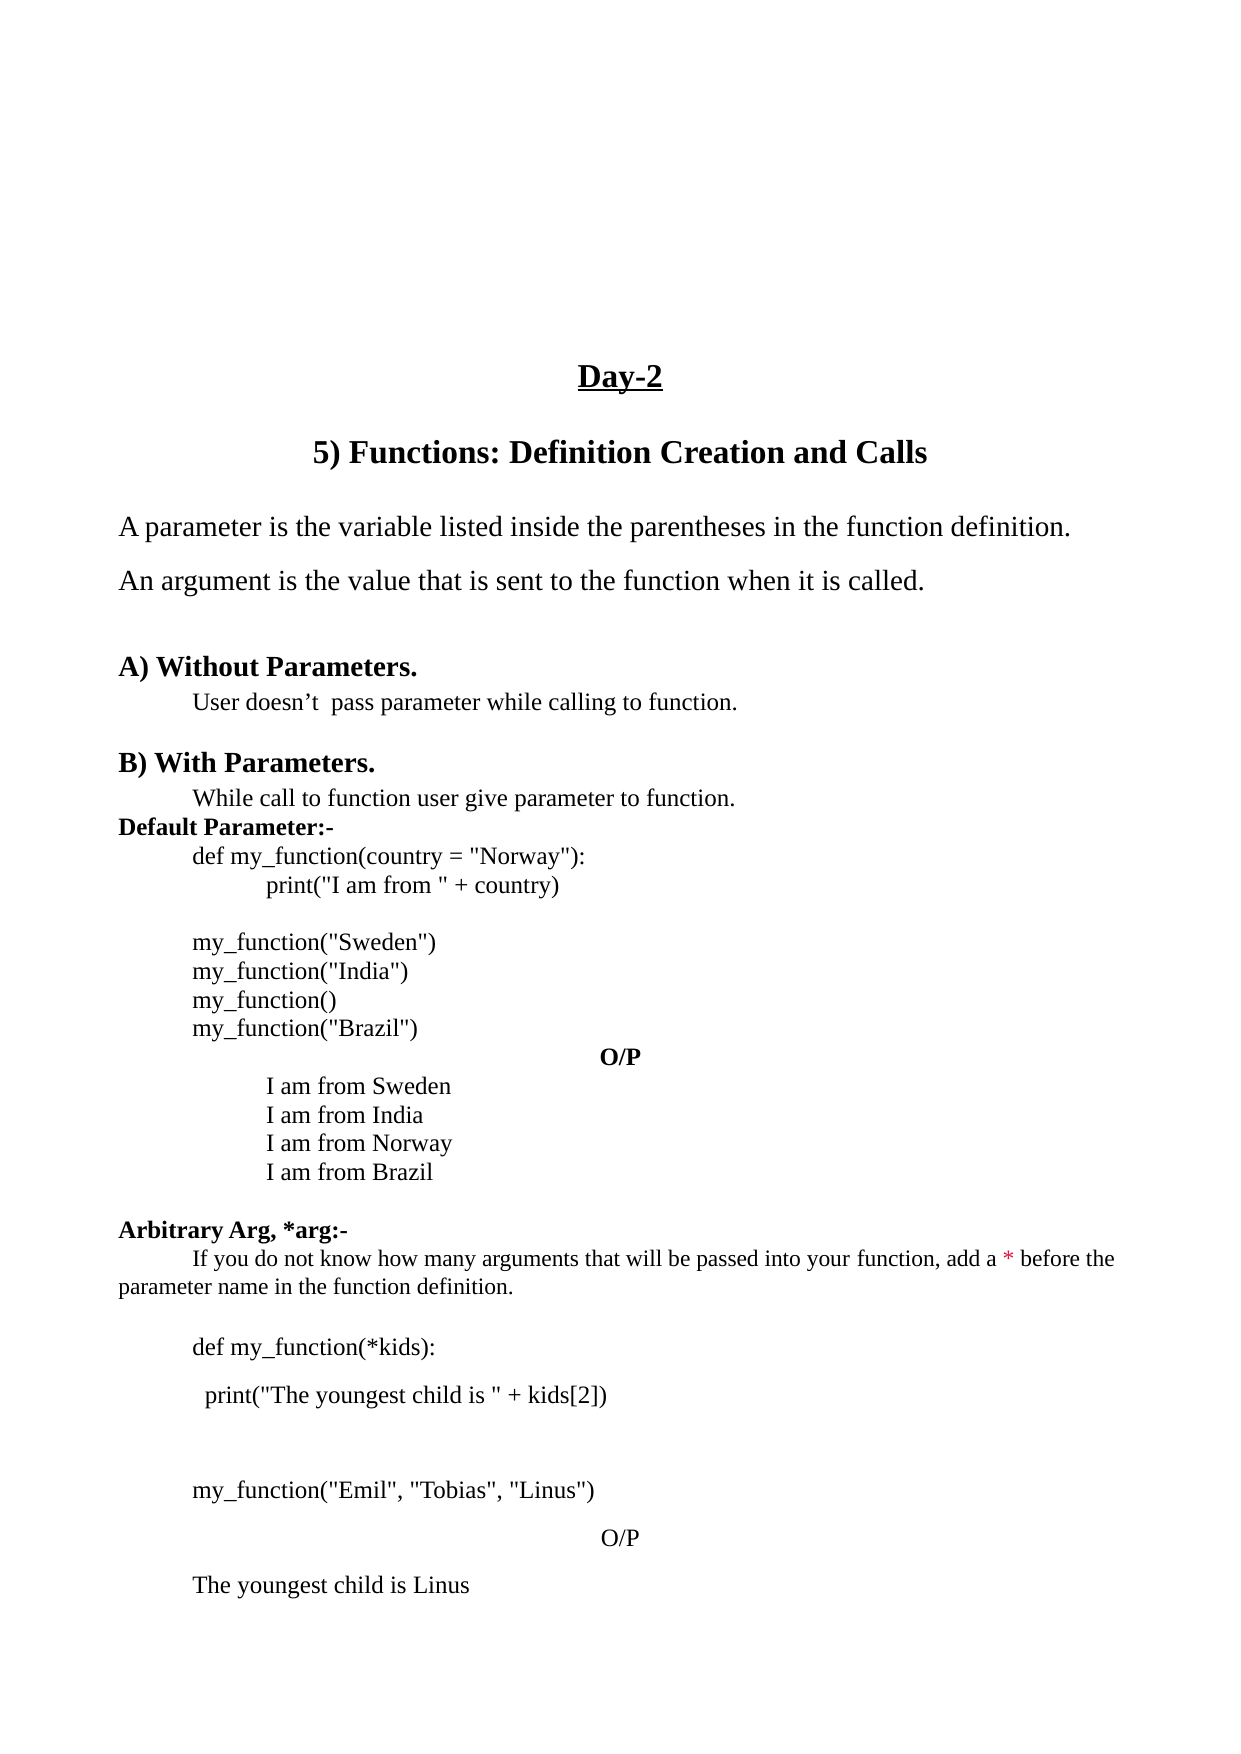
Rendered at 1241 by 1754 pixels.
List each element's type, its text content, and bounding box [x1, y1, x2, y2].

text I am from Sweden [118, 1071, 1122, 1100]
text I am from Norway [118, 1128, 1122, 1157]
text def my_function(country = "Norway"): [118, 841, 1122, 870]
text my_function("Sweden") [118, 927, 1122, 956]
text I am from India [118, 1100, 1122, 1128]
text Day-2 [118, 356, 1122, 394]
text my_function("Emil", "Tobias", "Linus") [118, 1475, 1122, 1504]
text print("The youngest child is " + kids[2]) [118, 1380, 1122, 1408]
text User doesn’t pass parameter while calling to function. [118, 683, 1122, 716]
text An argument is the value that is sent to the function when it is called. [118, 563, 1122, 596]
text def my_function(*kids): [118, 1299, 1122, 1361]
text Default Parameter:- [118, 812, 1122, 841]
text While call to function user give parameter to function. [118, 779, 1122, 812]
text A parameter is the variable listed inside the parentheses in the function definition. [118, 509, 1122, 543]
text I am from Brazil [118, 1157, 1122, 1186]
text my_function("Brazil") [118, 1013, 1122, 1042]
text O/P [118, 1042, 1122, 1071]
text 5) Functions: Definition Creation and Calls [118, 433, 1122, 471]
text A) Without Parameters. [118, 649, 1122, 683]
text Arbitrary Arg, *arg:- [118, 1215, 1122, 1243]
text If you do not know how many arguments that will be passed into your function, add a * before the parameter name in the function definition. [118, 1243, 1122, 1299]
text my_function() [118, 985, 1122, 1013]
text The youngest child is Linus [118, 1570, 1122, 1599]
text print("I am from " + country) [118, 870, 1122, 898]
text B) With Parameters. [118, 745, 1122, 779]
text my_function("India") [118, 956, 1122, 985]
text O/P [118, 1523, 1122, 1551]
